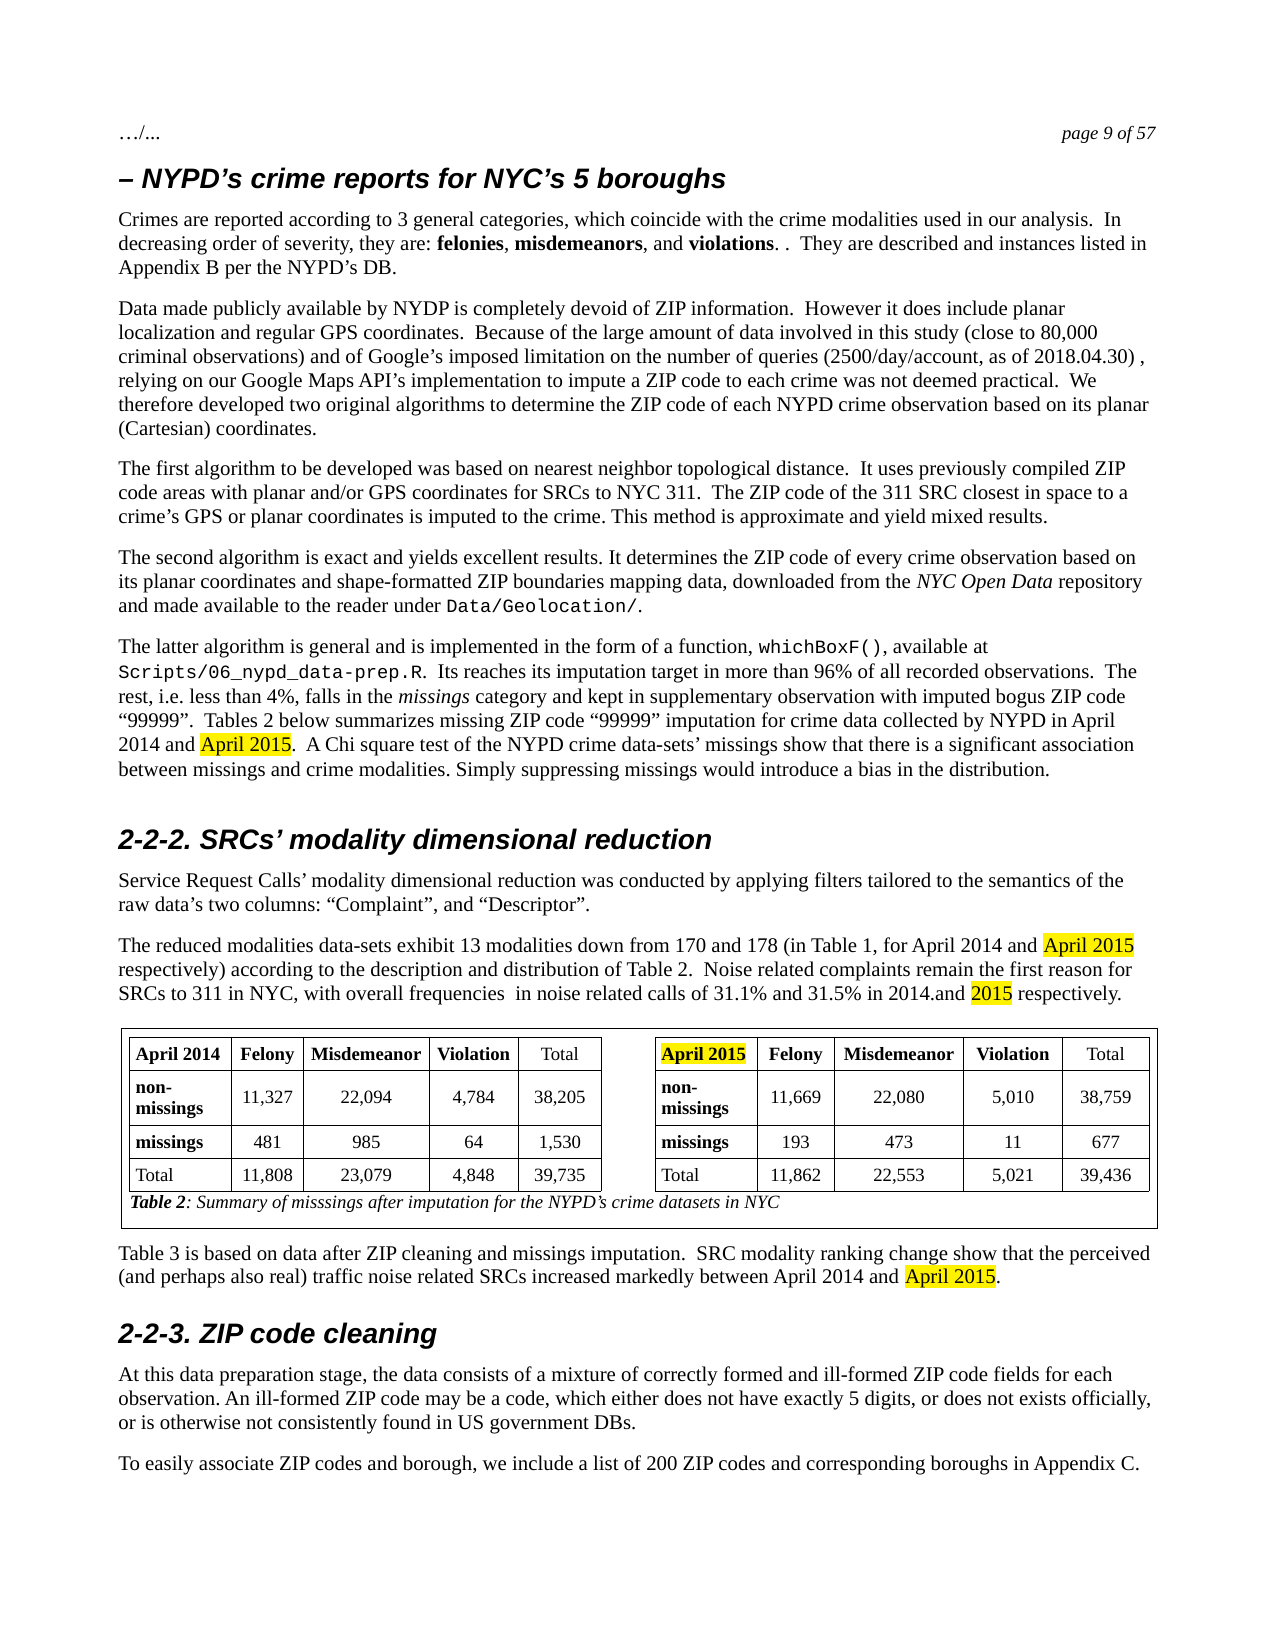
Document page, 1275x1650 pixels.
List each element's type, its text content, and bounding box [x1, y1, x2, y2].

table_header April 2014 [130, 1038, 231, 1070]
table_cell missings [130, 1126, 231, 1158]
table_cell 22,553 [835, 1159, 963, 1191]
text Crimes are reported according to 3 general categories, which coincide with the crime modalities used in our analysis. In decreasing order of severity, they are: felonies, misdemeanors, and violations. . They are described and instances listed in Appendix B per the NYPD’s DB. [118, 207, 1157, 279]
table_cell 11,808 [232, 1159, 303, 1191]
table_cell 11,327 [232, 1071, 303, 1124]
table_header Misdemeanor [304, 1038, 429, 1070]
table_cell 11 [964, 1126, 1062, 1158]
text The latter algorithm is general and is implemented in the form of a function, whichBoxF(), available at Scripts/06_nypd_data-prep.R. Its reaches its imputation target in more than 96% of all recorded observations. The rest, i.e. less than 4%, falls in the missings category and kept in supplementary observation with imputed bogus ZIP code “99999”. Tables 2 below summarizes missing ZIP code “99999” imputation for crime data collected by NYPD in April 2014 and April 2015. A Chi square test of the NYPD crime data-sets’ missings show that there is a significant association between missings and crime modalities. Simply suppressing missings would introduce a bias in the distribution. [118, 634, 1157, 781]
table_cell 11,862 [758, 1159, 834, 1191]
text At this data preparation stage, the data consists of a mixture of correctly formed and ill-formed ZIP code fields for each observation. An ill-formed ZIP code may be a code, which either does not have exactly 5 digits, or does not exists officially, or is otherwise not consistently found in US government DBs. [118, 1362, 1157, 1434]
subtitle 2-2-2. SRCs’ modality dimensional reduction [118, 823, 1157, 856]
subtitle – NYPD’s crime reports for NYC’s 5 boroughs [118, 162, 1157, 194]
table_cell 985 [304, 1126, 429, 1158]
table_header Total [1063, 1038, 1149, 1070]
table_cell 38,759 [1063, 1071, 1149, 1124]
text The first algorithm to be developed was based on nearest neighbor topological distance. It uses previously compiled ZIP code areas with planar and/or GPS coordinates for SRCs to NYC 311. The ZIP code of the 311 SRC closest in space to a crime’s GPS or planar coordinates is imputed to the crime. This method is approximate and yield mixed results. [118, 456, 1157, 528]
table_cell 11,669 [758, 1071, 834, 1124]
text Table 3 is based on data after ZIP cleaning and missings imputation. SRC modality ranking change show that the perceived (and perhaps also real) traffic noise related SRCs increased markedly between April 2014 and April 2015. [118, 1021, 1157, 1288]
text Service Request Calls’ modality dimensional reduction was conducted by applying filters tailored to the semantics of the raw data’s two columns: “Complaint”, and “Descriptor”. [118, 868, 1157, 916]
table_cell 677 [1063, 1126, 1149, 1158]
text Data made publicly available by NYDP is completely devoid of ZIP information. However it does include planar localization and regular GPS coordinates. Because of the large amount of data involved in this study (close to 80,000 criminal observations) and of Google’s imposed limitation on the number of queries (2500/day/account, as of 2018.04.30) , relying on our Google Maps API’s implementation to impute a ZIP code to each crime was not deemed practical. We therefore developed two original algorithms to determine the ZIP code of each NYPD crime observation based on its planar (Cartesian) coordinates. [118, 296, 1157, 440]
table_header Total [519, 1038, 601, 1070]
table_cell 1,530 [519, 1126, 601, 1158]
table_cell 5,021 [964, 1159, 1062, 1191]
table_cell 481 [232, 1126, 303, 1158]
text Table 2: Summary of misssings after imputation for the NYPD’s crime datasets in NYC [129, 1191, 1148, 1213]
table_header Felony [232, 1038, 303, 1070]
table_cell [602, 1125, 655, 1158]
table_cell non-missings [130, 1071, 231, 1124]
table_cell 193 [758, 1126, 834, 1158]
subtitle 2-2-3. ZIP code cleaning [118, 1317, 1157, 1350]
table_header Misdemeanor [835, 1038, 963, 1070]
table_cell missings [656, 1126, 757, 1158]
table_header April 2015 [656, 1038, 757, 1070]
table_cell 4,848 [430, 1159, 518, 1191]
text The reduced modalities data-sets exhibit 13 modalities down from 170 and 178 (in Table 1, for April 2014 and April 2015 respectively) according to the description and distribution of Table 2. Noise related complaints remain the first reason for SRCs to 311 in NYC, with overall frequencies in noise related calls of 31.1% and 31.5% in 2014.and 2015 respectively. [118, 933, 1157, 1005]
text To easily associate ZIP codes and borough, we include a list of 200 ZIP codes and corresponding boroughs in Appendix C. [118, 1451, 1157, 1475]
table_cell 39,436 [1063, 1159, 1149, 1191]
table_cell 39,735 [519, 1159, 601, 1191]
table_cell Total [656, 1159, 757, 1191]
table_cell Total [130, 1159, 231, 1191]
table_header Violation [430, 1038, 518, 1070]
table_header Violation [964, 1038, 1062, 1070]
table_cell non-missings [656, 1071, 757, 1124]
table_cell 22,094 [304, 1071, 429, 1124]
table_cell 5,010 [964, 1071, 1062, 1124]
text The second algorithm is exact and yields excellent results. It determines the ZIP code of every crime observation based on its planar coordinates and shape-formatted ZIP boundaries mapping data, downloaded from the NYC Open Data repository and made available to the reader under Data/Geolocation/. [118, 544, 1157, 618]
table_cell 4,784 [430, 1071, 518, 1124]
table_cell 64 [430, 1126, 518, 1158]
table_header [602, 1037, 655, 1070]
table_header Felony [758, 1038, 834, 1070]
table_cell 473 [835, 1126, 963, 1158]
text [122, 1029, 1157, 1228]
table_cell 38,205 [519, 1071, 601, 1124]
table_cell 23,079 [304, 1159, 429, 1191]
table_cell 22,080 [835, 1071, 963, 1124]
table_cell [602, 1070, 655, 1124]
table_cell [602, 1158, 655, 1191]
